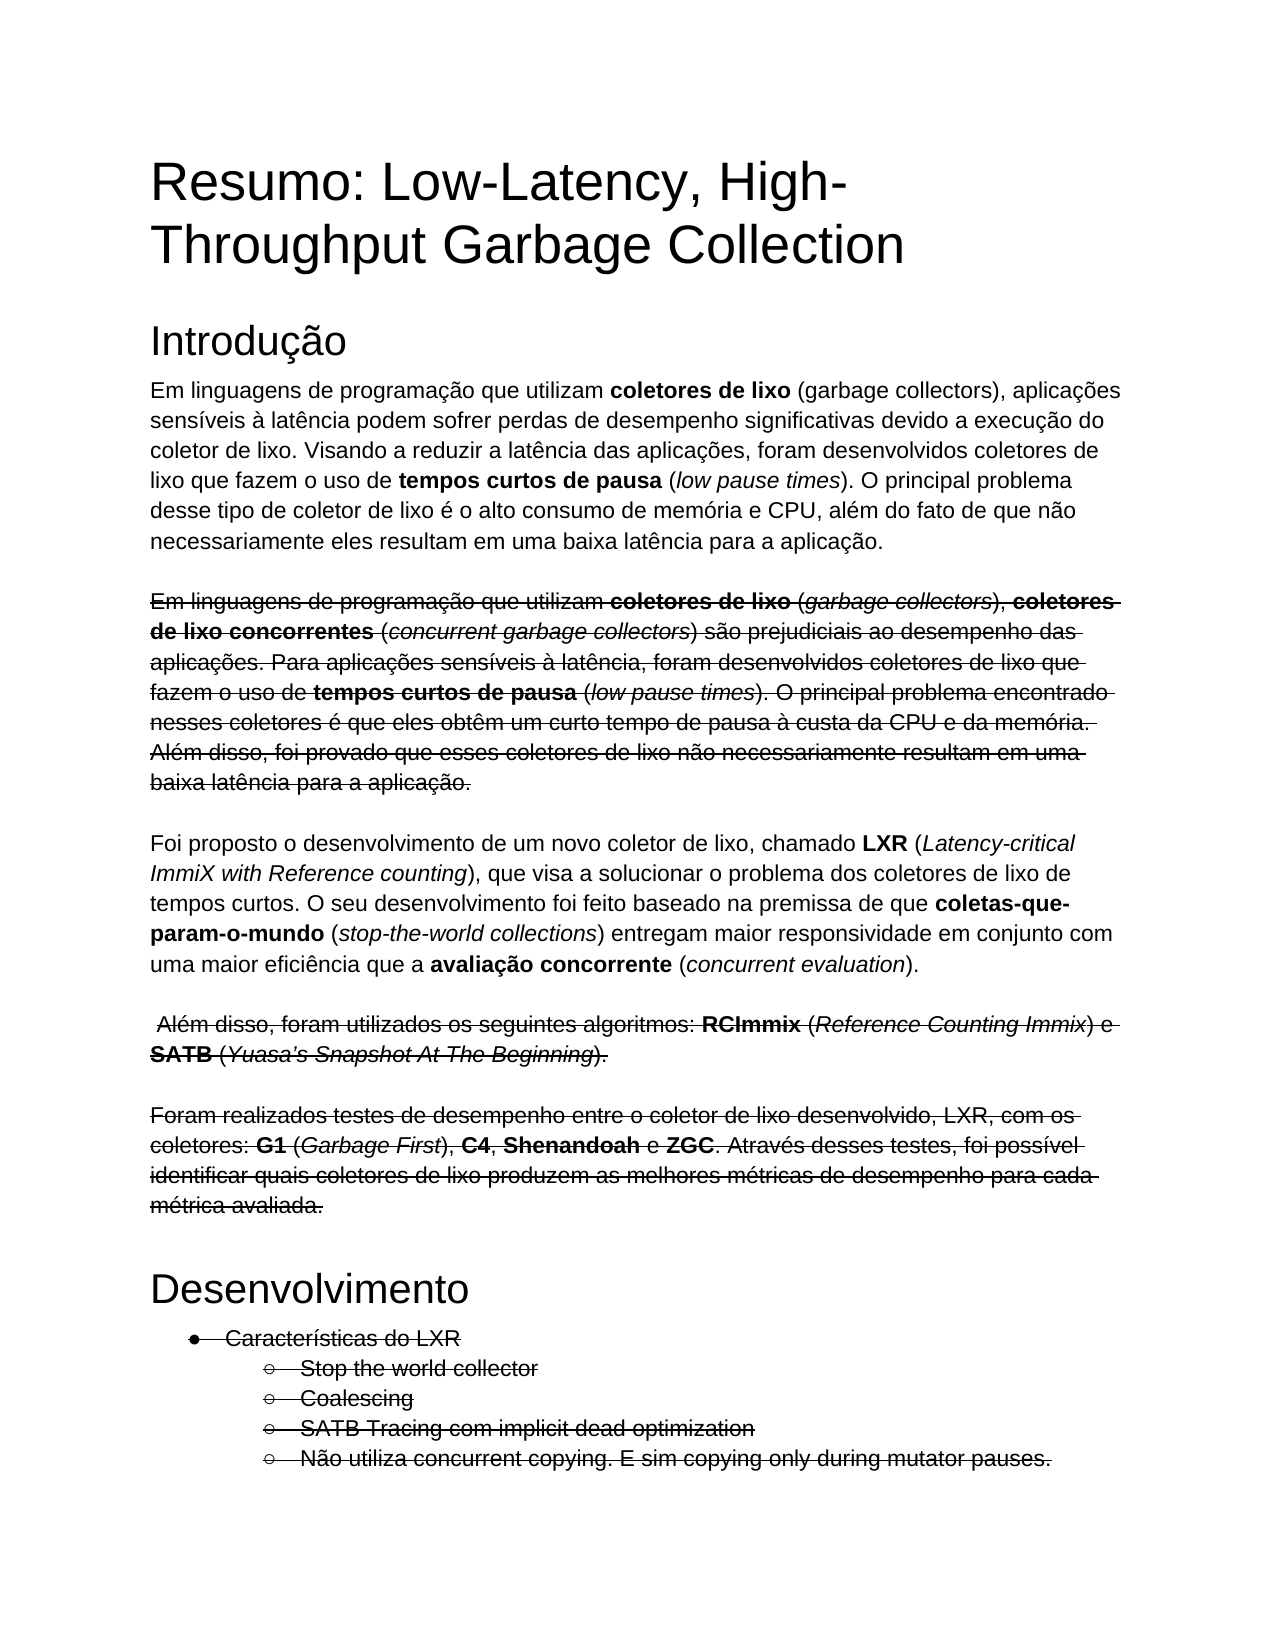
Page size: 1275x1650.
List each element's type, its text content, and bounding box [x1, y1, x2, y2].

list Características do LXR [187, 1324, 1125, 1351]
text Em linguagens de programação que utilizam coletores de lixo (garbage collectors), aplicações sensíveis à latência podem sofrer perdas de desempenho significativas devido a execução do coletor de lixo. Visando a reduzir a latência das aplicações, foram desenvolvidos coletores de lixo que fazem o uso de tempos curtos de pausa (low pause times). O principal problema desse tipo de coletor de lixo é o alto consumo de memória e CPU, além do fato de que não necessariamente eles resultam em uma baixa latência para a aplicação. [150, 377, 1125, 554]
list SATB Tracing com implicit dead optimization [262, 1415, 1125, 1442]
subtitle Introdução [150, 316, 1125, 364]
text Foram realizados testes de desempenho entre o coletor de lixo desenvolvido, LXR, com os coletores: G1 (Garbage First), C4, Shenandoah e ZGC. Através desses testes, foi possível identificar quais coletores de lixo produzem as melhores métricas de desempenho para cada métrica avaliada. [150, 1102, 1125, 1219]
subtitle Desenvolvimento [150, 1264, 1125, 1312]
text Foi proposto o desenvolvimento de um novo coletor de lixo, chamado LXR (Latency-critical ImmiX with Reference counting), que visa a solucionar o problema dos coletores de lixo de tempos curtos. O seu desenvolvimento foi feito baseado na premissa de que coletas-que-param-o-mundo (stop-the-world collections) entregam maior responsividade em conjunto com uma maior eficiência que a avaliação concorrente (concurrent evaluation). [150, 830, 1125, 977]
title Resumo: Low-Latency, High-Throughput Garbage Collection [150, 150, 1125, 274]
list Stop the world collector [262, 1355, 1125, 1381]
text Além disso, foram utilizados os seguintes algoritmos: RCImmix (Reference Counting Immix) e SATB (Yuasa’s Snapshot At The Beginning). [150, 1011, 1125, 1068]
text Em linguagens de programação que utilizam coletores de lixo (garbage collectors), coletores de lixo concorrentes (concurrent garbage collectors) são prejudiciais ao desempenho das aplicações. Para aplicações sensíveis à latência, foram desenvolvidos coletores de lixo que fazem o uso de tempos curtos de pausa (low pause times). O principal problema encontrado nesses coletores é que eles obtêm um curto tempo de pausa à custa da CPU e da memória. Além disso, foi provado que esses coletores de lixo não necessariamente resultam em uma baixa latência para a aplicação. [150, 588, 1125, 796]
list Coalescing [262, 1385, 1125, 1411]
list Não utiliza concurrent copying. E sim copying only during mutator pauses. [262, 1445, 1125, 1472]
